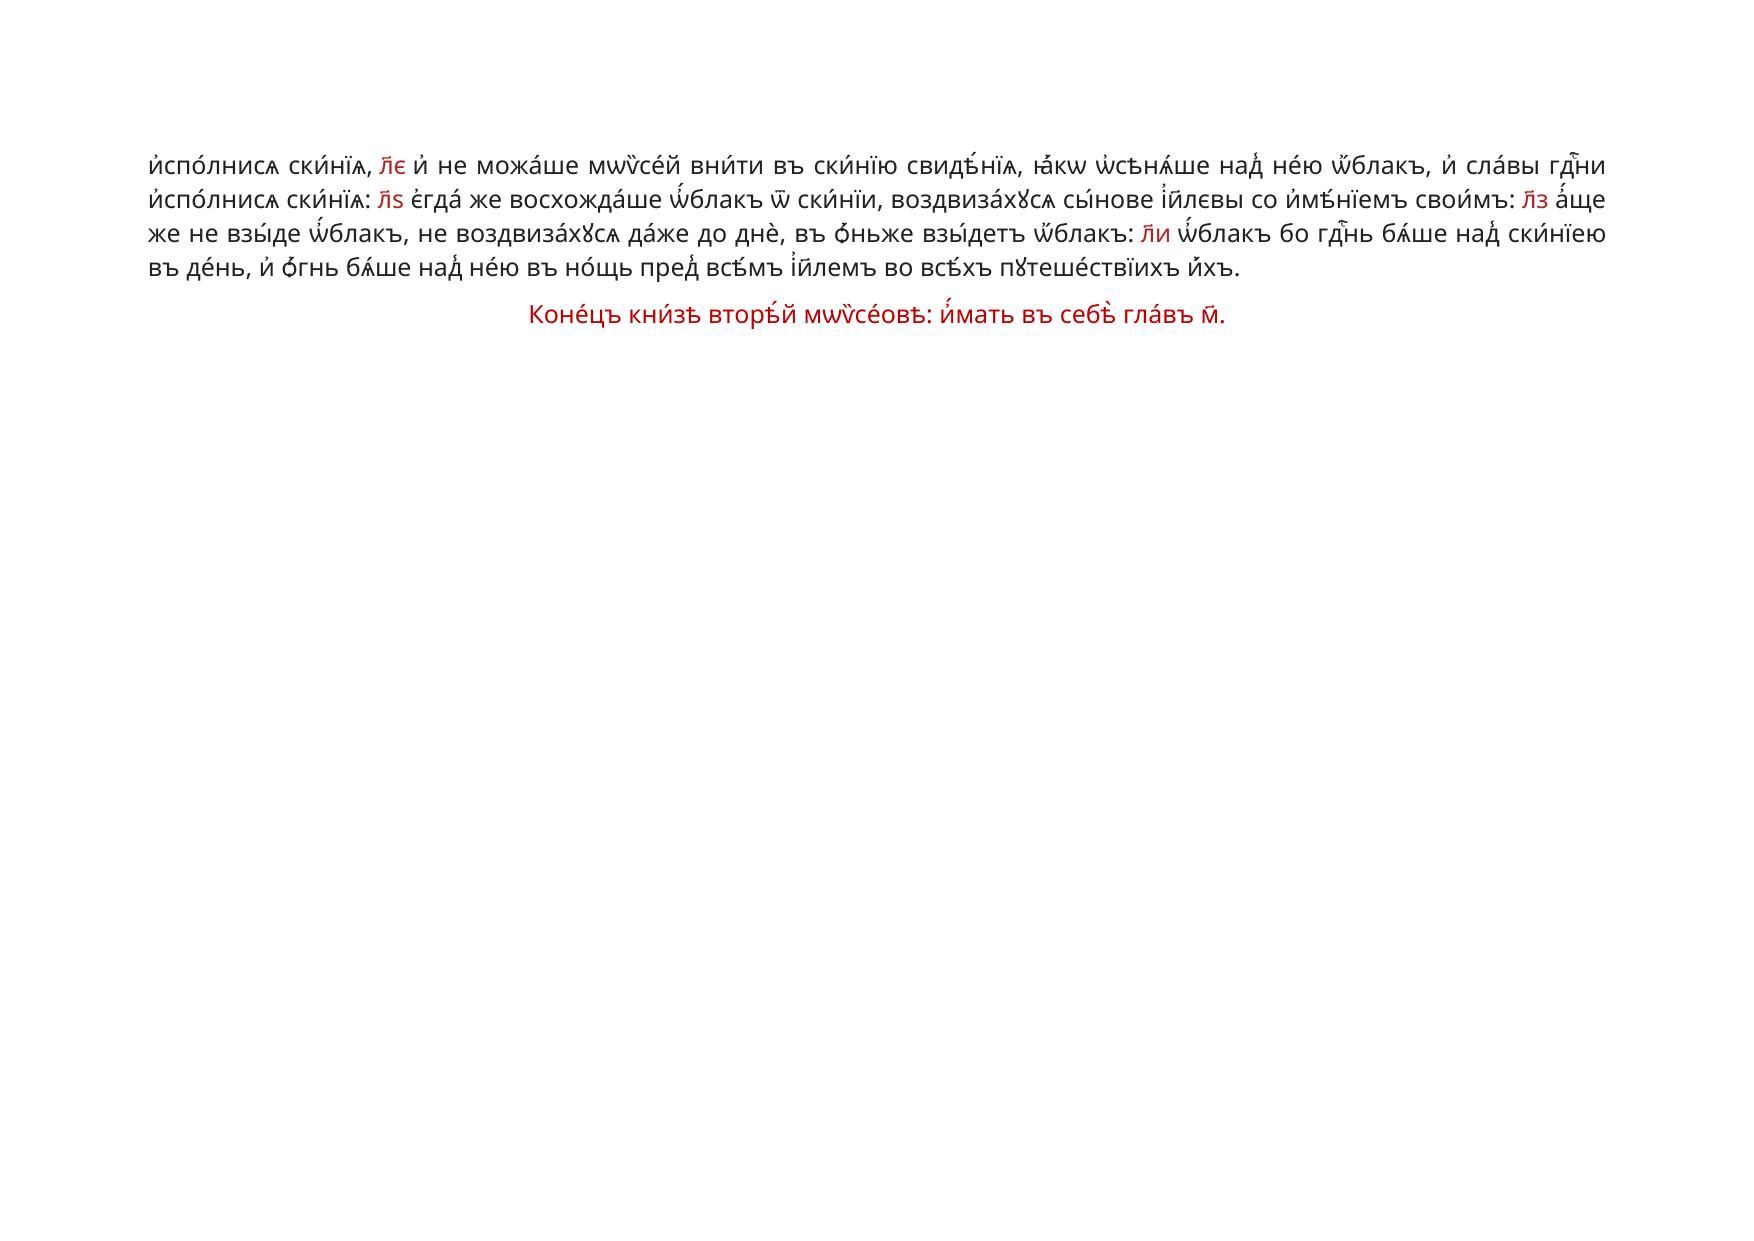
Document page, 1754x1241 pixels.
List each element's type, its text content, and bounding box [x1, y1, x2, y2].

text и҆спо́лнисѧ ски́нїѧ, л҃є и҆ не можа́ше мѡѷсе́й вни́ти въ ски́нїю свидѣ́нїѧ, ꙗ҆́кѡ ѡ҆сѣнѧ́ше над̾ не́ю ѡ҆́блакъ, и҆ сла́вы гдⷭ҇ни и҆спо́лнисѧ ски́нїѧ: л҃ѕ є҆гда́ же восхожда́ше ѡ҆́блакъ ѿ ски́нїи, воздвиза́хꙋсѧ сы́нове і҆и҃лєвы со и҆мѣ́нїемъ свои́мъ: л҃з а҆́ще же не взы́де ѡ҆́блакъ, не воздвиза́хꙋсѧ да́же до днѐ, въ ѻ҆́ньже взы́детъ ѡ҆́блакъ: л҃и ѡ҆́блакъ бо гдⷭ҇нь бѧ́ше над̾ ски́нїею въ де́нь, и҆ ѻ҆́гнь бѧ́ше над̾ не́ю въ но́щь пред̾ всѣ́мъ і҆и҃лемъ во всѣ́хъ пꙋтеше́ствїихъ и҆́хъ. [148, 148, 1606, 284]
text Коне́цъ кни́зѣ вторѣ́й мѡѷсе́овѣ: и҆́мать въ себѣ̀ гла́въ м҃. [148, 296, 1606, 331]
